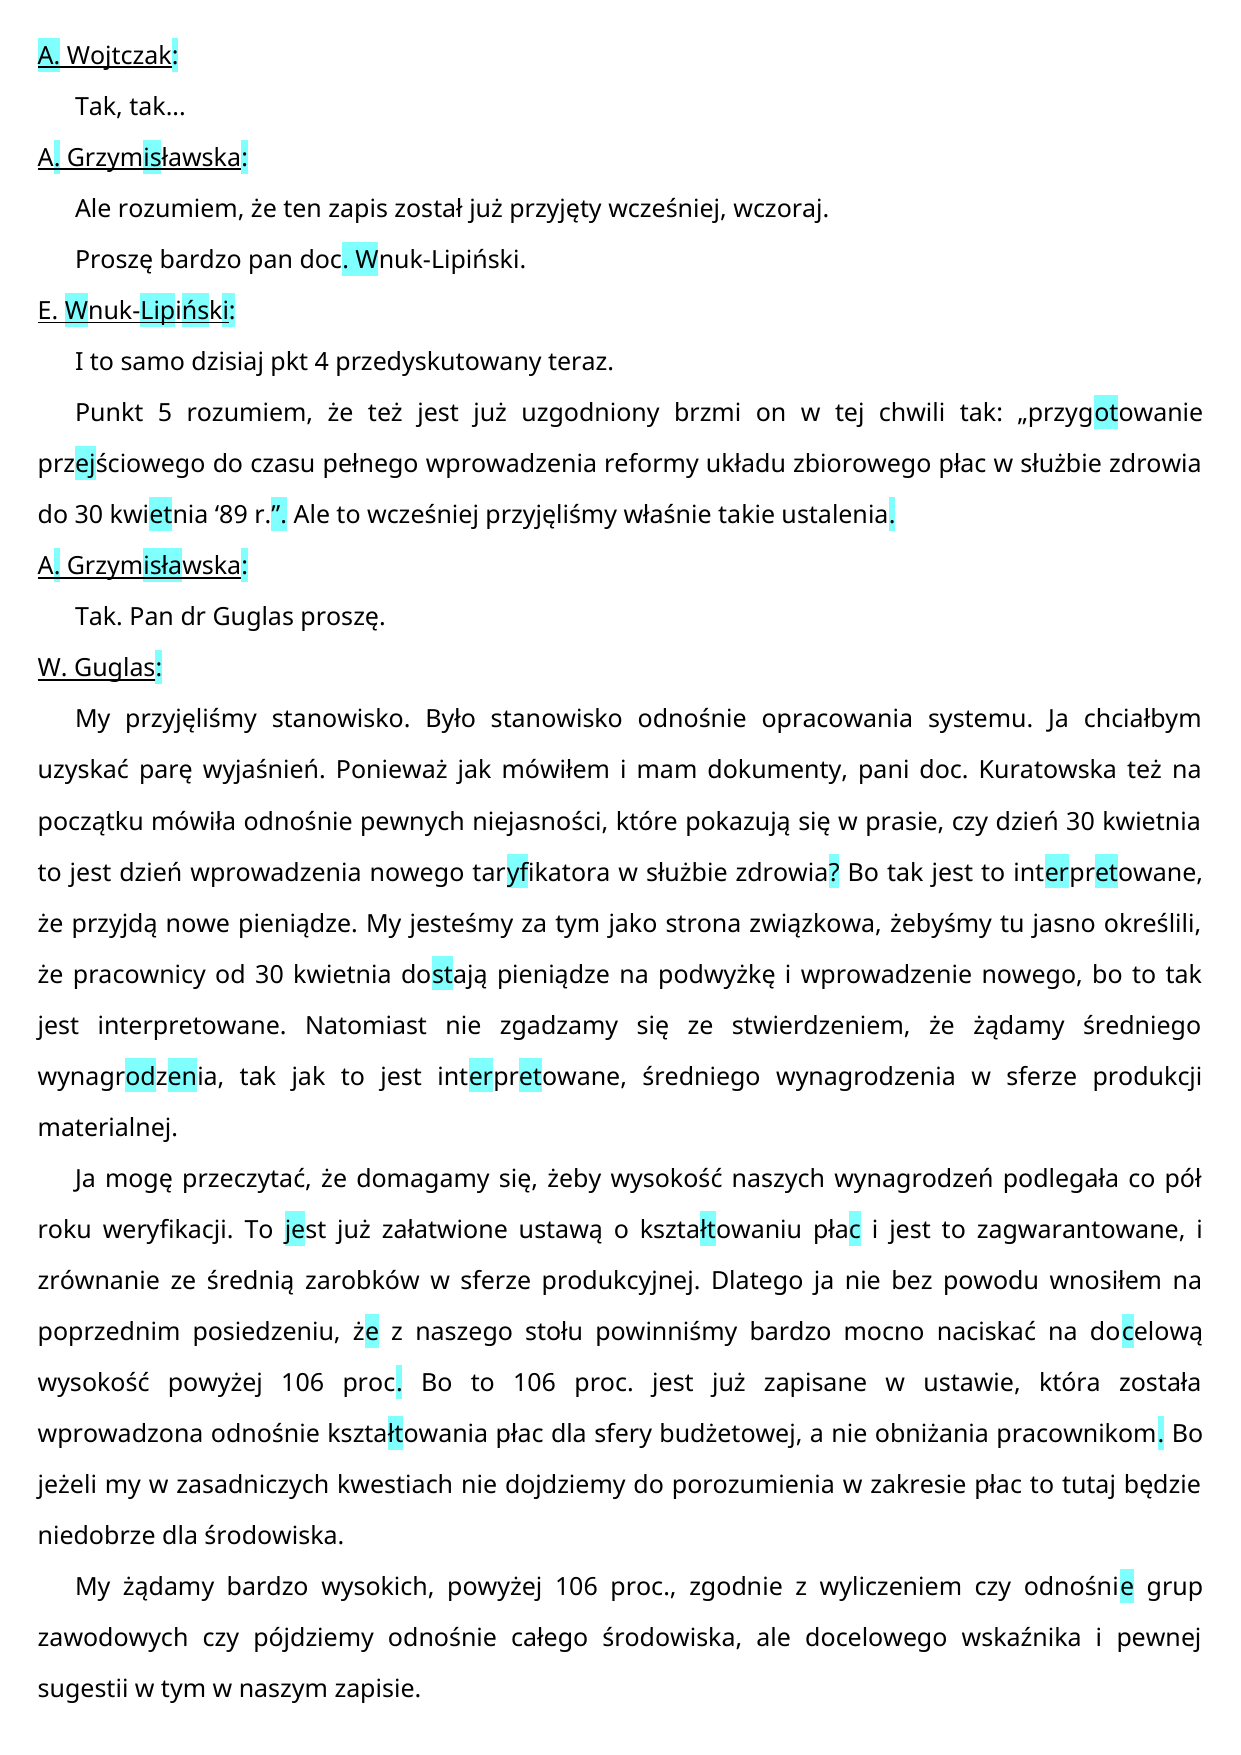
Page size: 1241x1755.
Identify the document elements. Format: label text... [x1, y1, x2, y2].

text Tak, tak... [37, 88, 1203, 123]
text Proszę bardzo pan doc. Wnuk-Lipiński. [37, 242, 1203, 276]
text A. Wojtczak: [37, 37, 1203, 72]
text A. Grzymisławska: [37, 548, 1203, 582]
text A. Grzymisławska: [37, 139, 1203, 174]
text W. Guglas: [37, 650, 1203, 684]
text Tak. Pan dr Guglas proszę. [37, 599, 1203, 633]
text Ja mogę przeczytać, że domagamy się, żeby wysokość naszych wynagrodzeń podlegała co pół roku weryfikacji. To jest już załatwione ustawą o kształtowaniu płac i jest to zagwarantowane, i zrównanie ze średnią zarobków w sferze produkcyjnej. Dlatego ja nie bez powodu wnosiłem na poprzednim posiedzeniu, że z naszego stołu powinniśmy bardzo mocno naciskać na docelową wysokość powyżej 106 proc. Bo to 106 proc. jest już zapisane w ustawie, która została wprowadzona odnośnie kształtowania płac dla sfery budżetowej, a nie obniżania pracownikom. Bo jeżeli my w zasadniczych kwestiach nie dojdziemy do porozumienia w zakresie płac to tutaj będzie niedobrze dla środowiska. [37, 1160, 1203, 1552]
text My żądamy bardzo wysokich, powyżej 106 proc., zgodnie z wyliczeniem czy odnośnie grup zawodowych czy pójdziemy odnośnie całego środowiska, ale docelowego wskaźnika i pewnej sugestii w tym w naszym zapisie. [37, 1569, 1203, 1705]
text My przyjęliśmy stanowisko. Było stanowisko odnośnie opracowania systemu. Ja chciałbym uzyskać parę wyjaśnień. Ponieważ jak mówiłem i mam dokumenty, pani doc. Kuratowska też na początku mówiła odnośnie pewnych niejasności, które pokazują się w prasie, czy dzień 30 kwietnia to jest dzień wprowadzenia nowego taryfikatora w służbie zdrowia? Bo tak jest to interpretowane, że przyjdą nowe pieniądze. My jesteśmy za tym jako strona związkowa, żebyśmy tu jasno określili, że pracownicy od 30 kwietnia dostają pieniądze na podwyżkę i wprowadzenie nowego, bo to tak jest interpretowane. Natomiast nie zgadzamy się ze stwierdzeniem, że żądamy średniego wynagrodzenia, tak jak to jest interpretowane, średniego wynagrodzenia w sferze produkcji materialnej. [37, 701, 1203, 1143]
text I to samo dzisiaj pkt 4 przedyskutowany teraz. [37, 344, 1203, 378]
text Punkt 5 rozumiem, że też jest już uzgodniony brzmi on w tej chwili tak: „przygotowanie przejściowego do czasu pełnego wprowadzenia reformy układu zbiorowego płac w służbie zdrowia do 30 kwietnia ‘89 r.”. Ale to wcześniej przyjęliśmy właśnie takie ustalenia. [37, 395, 1203, 531]
text E. Wnuk-Lipiński: [37, 293, 1203, 327]
text Ale rozumiem, że ten zapis został już przyjęty wcześniej, wczoraj. [37, 191, 1203, 225]
